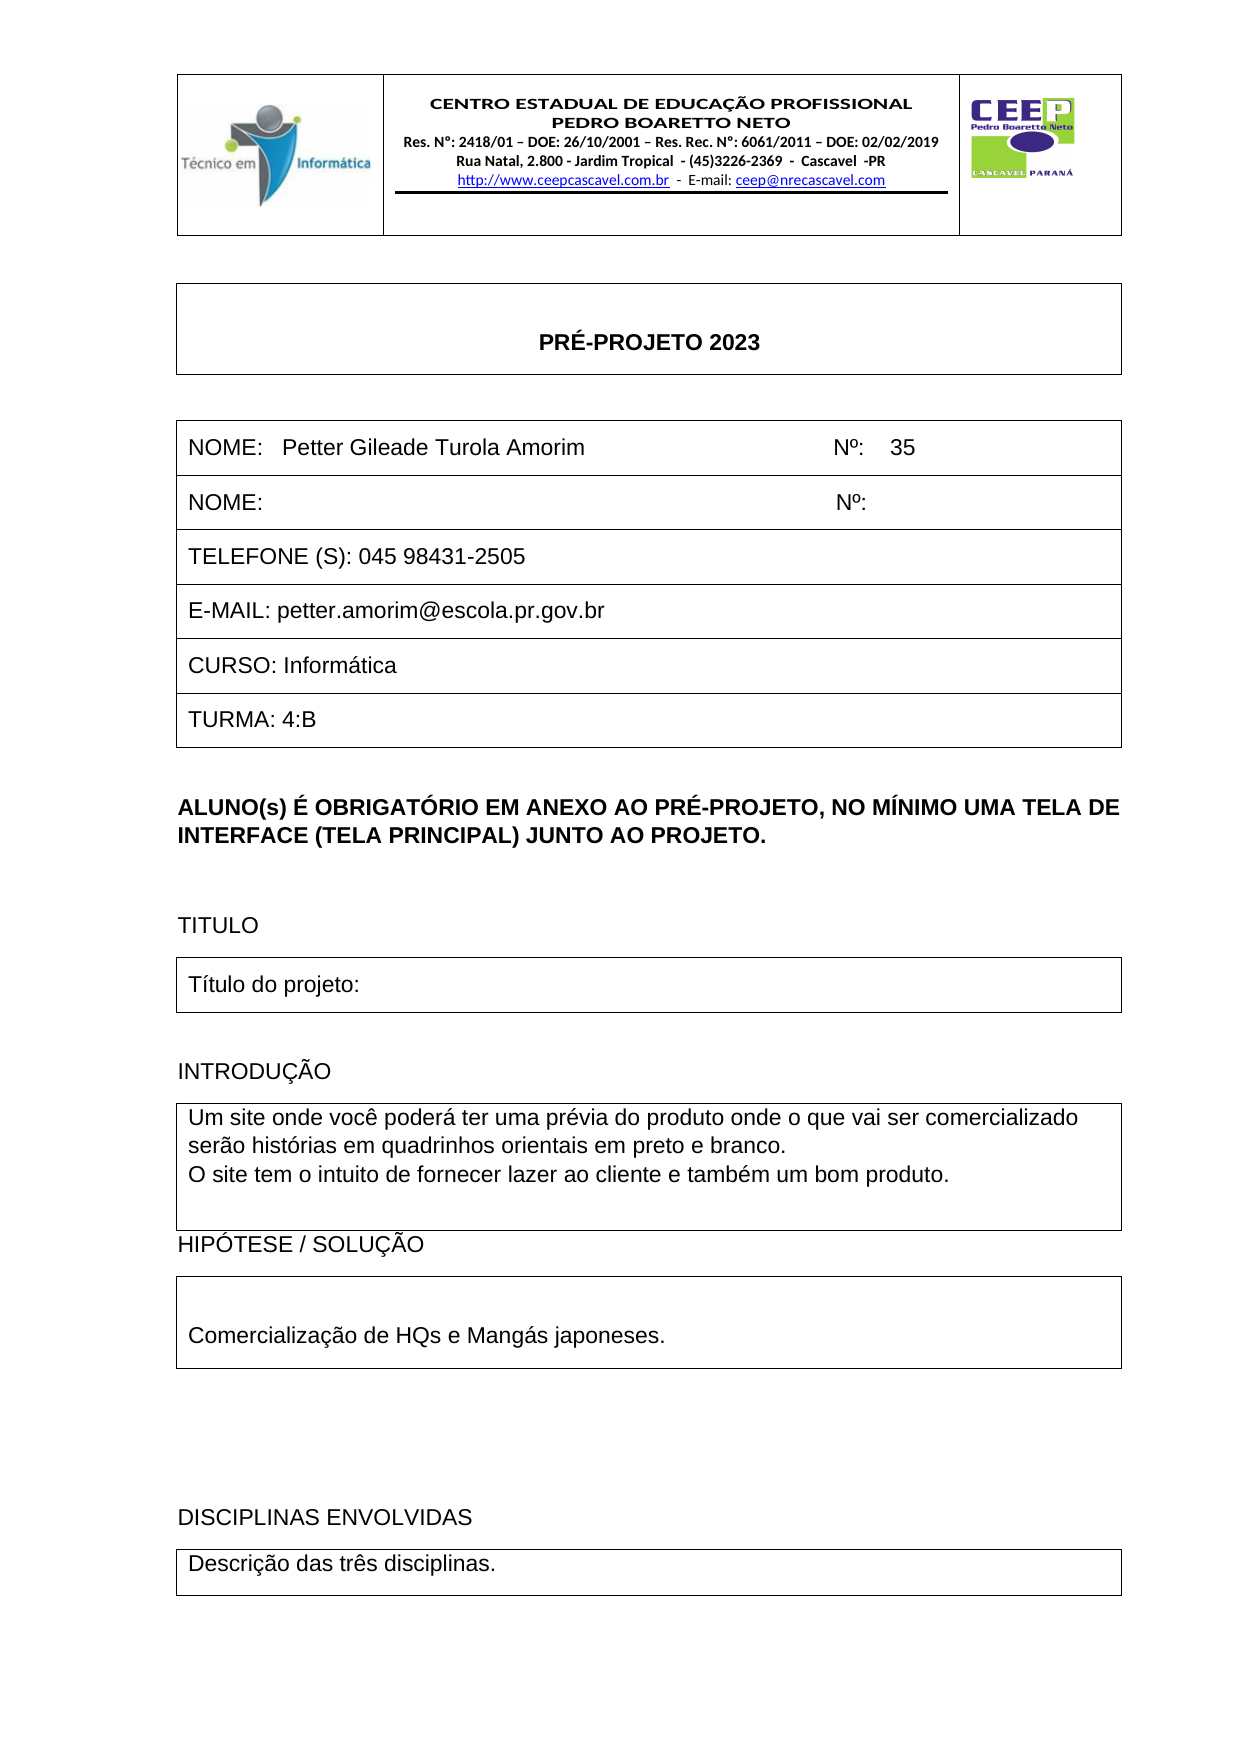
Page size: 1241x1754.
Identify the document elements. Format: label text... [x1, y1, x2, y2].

text ALUNO(s) É OBRIGATÓRIO EM ANEXO AO PRÉ-PROJETO, NO MÍNIMO UMA TELA DE INTERFACE (TELA PRINCIPAL) JUNTO AO PROJETO. [177, 793, 1122, 848]
text DISCIPLINAS ENVOLVIDAS [177, 1504, 1004, 1530]
text INTRODUÇÃO [177, 1058, 1122, 1084]
table_cell CURSO: Informática [177, 639, 1121, 693]
table_cell TURMA: 4:B [177, 694, 1121, 747]
table_cell TELEFONE (S): 045 98431-2505 [177, 530, 1121, 584]
table_header Descrição das três disciplinas. [177, 1550, 1121, 1595]
table_header Um site onde você poderá ter uma prévia do produto onde o que vai ser comercializado serão histórias em quadrinhos orientais em preto e branco. O site tem o intuito de fornecer lazer ao cliente e também um bom produto. [177, 1104, 1121, 1230]
table_header PRÉ-PROJETO 2023 [177, 284, 1121, 374]
table_header Comercialização de HQs e Mangás japoneses. [177, 1277, 1121, 1367]
table_cell E-MAIL: petter.amorim@escola.pr.gov.br [177, 585, 1121, 638]
table_header NOME: Petter Gileade Turola Amorim Nº: 35 [177, 421, 1121, 475]
text TITULO [177, 912, 1122, 938]
table_cell NOME: Nº: [177, 476, 1121, 529]
table_header Título do projeto: [177, 958, 1121, 1012]
text HIPÓTESE / SOLUÇÃO [177, 1231, 1122, 1257]
picture [181, 104, 371, 207]
